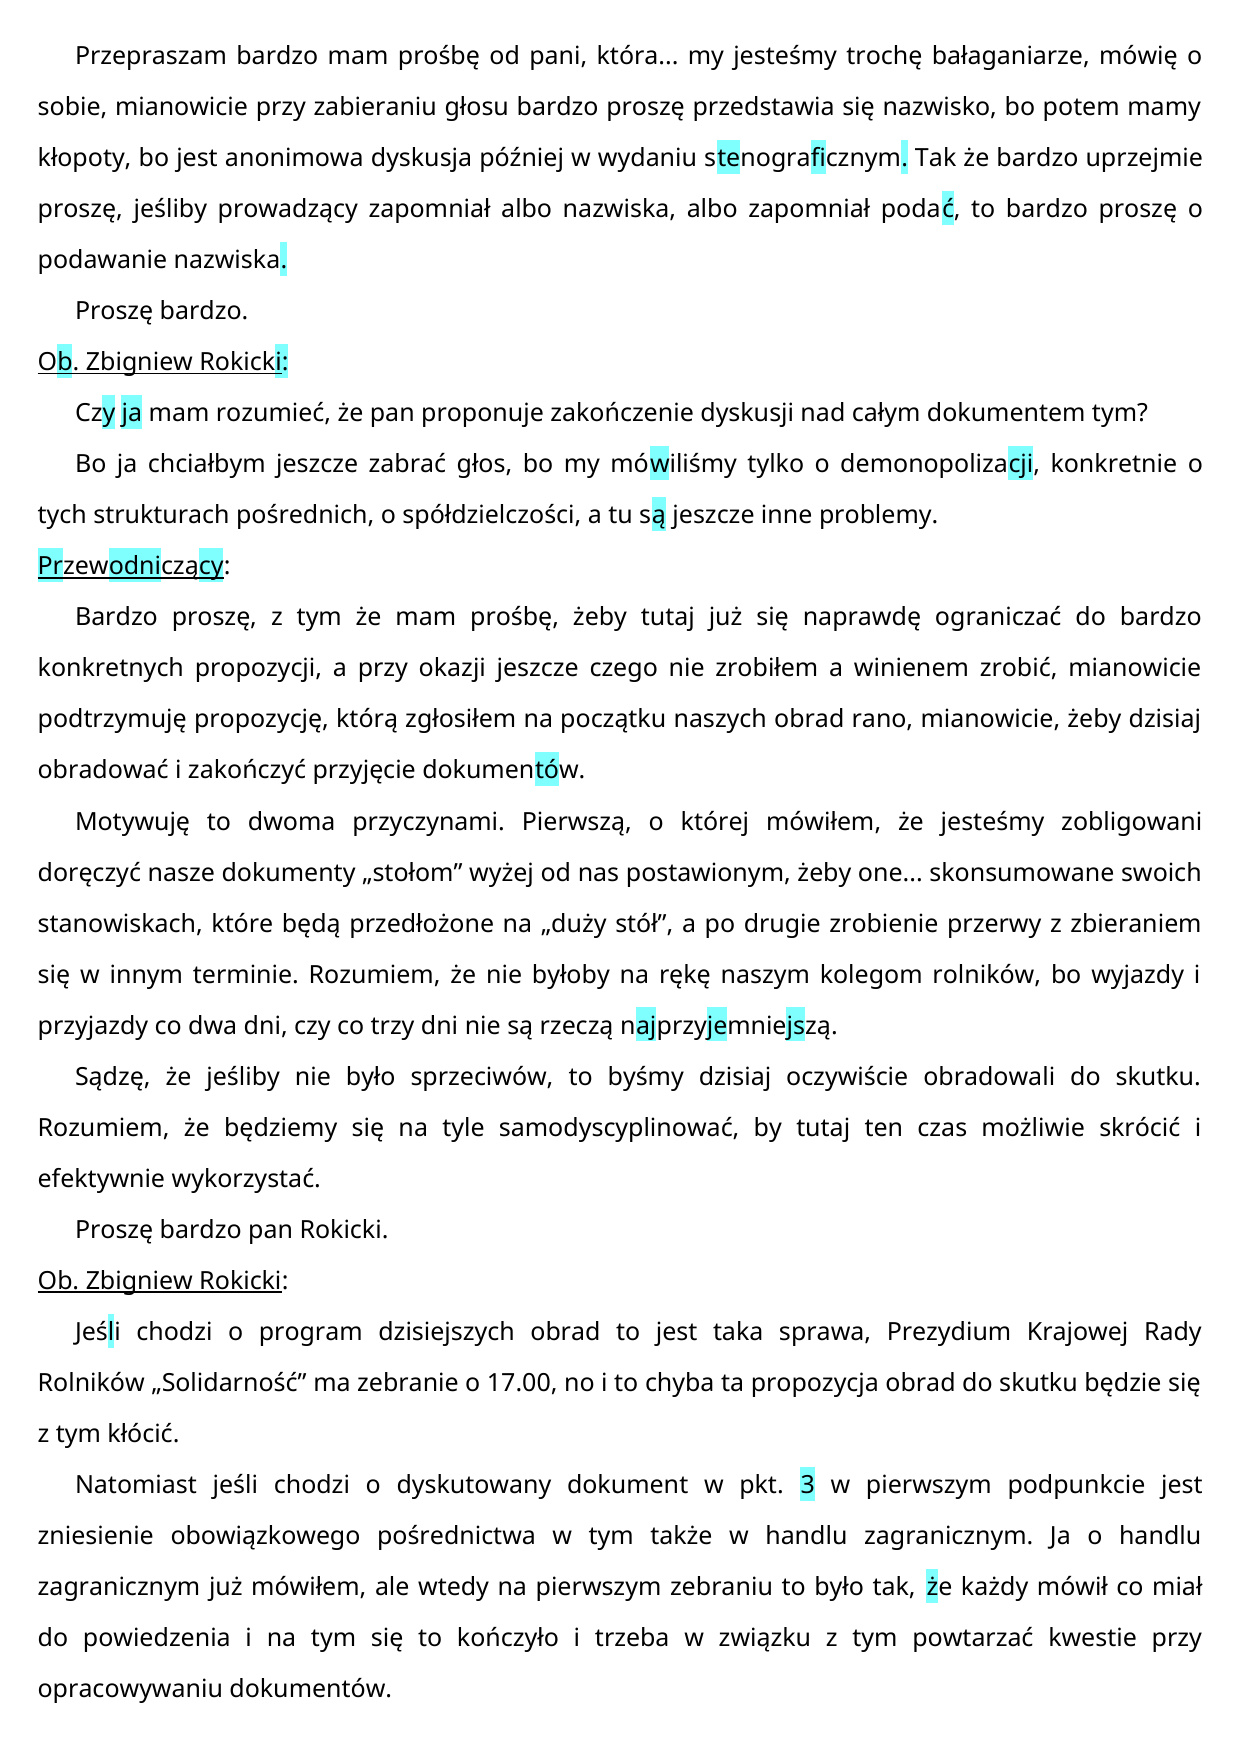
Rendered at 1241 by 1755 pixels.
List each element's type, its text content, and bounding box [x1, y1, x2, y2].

text Motywuję to dwoma przyczynami. Pierwszą, o której mówiłem, że jesteśmy zobligowani doręczyć nasze dokumenty „stołom” wyżej od nas postawionym, żeby one... skonsumowane swoich stanowiskach, które będą przedłożone na „duży stół”, a po drugie zrobienie przerwy z zbieraniem się w innym terminie. Rozumiem, że nie byłoby na rękę naszym kolegom rolników, bo wyjazdy i przyjazdy co dwa dni, czy co trzy dni nie są rzeczą najprzyjemniejszą. [37, 803, 1203, 1041]
text Ob. Zbigniew Rokicki: [37, 1262, 1203, 1297]
text Sądzę, że jeśliby nie było sprzeciwów, to byśmy dzisiaj oczywiście obradowali do skutku. Rozumiem, że będziemy się na tyle samodyscyplinować, by tutaj ten czas możliwie skrócić i efektywnie wykorzystać. [37, 1058, 1203, 1194]
text Przepraszam bardzo mam prośbę od pani, która... my jesteśmy trochę bałaganiarze, mówię o sobie, mianowicie przy zabieraniu głosu bardzo proszę przedstawia się nazwisko, bo potem mamy kłopoty, bo jest anonimowa dyskusja później w wydaniu stenograficznym. Tak że bardzo uprzejmie proszę, jeśliby prowadzący zapomniał albo nazwiska, albo zapomniał podać, to bardzo proszę o podawanie nazwiska. [37, 37, 1203, 276]
text Natomiast jeśli chodzi o dyskutowany dokument w pkt. 3 w pierwszym podpunkcie jest zniesienie obowiązkowego pośrednictwa w tym także w handlu zagranicznym. Ja o handlu zagranicznym już mówiłem, ale wtedy na pierwszym zebraniu to było tak, że każdy mówił co miał do powiedzenia i na tym się to kończyło i trzeba w związku z tym powtarzać kwestie przy opracowywaniu dokumentów. [37, 1467, 1203, 1705]
text Przewodniczący: [37, 548, 1203, 582]
text Czy ja mam rozumieć, że pan proponuje zakończenie dyskusji nad całym dokumentem tym? [37, 395, 1203, 429]
text Jeśli chodzi o program dzisiejszych obrad to jest taka sprawa, Prezydium Krajowej Rady Rolników „Solidarność” ma zebranie o 17.00, no i to chyba ta propozycja obrad do skutku będzie się z tym kłócić. [37, 1313, 1203, 1450]
text Ob. Zbigniew Rokicki: [37, 344, 1203, 378]
text Bo ja chciałbym jeszcze zabrać głos, bo my mówiliśmy tylko o demonopolizacji, konkretnie o tych strukturach pośrednich, o spółdzielczości, a tu są jeszcze inne problemy. [37, 446, 1203, 531]
text Proszę bardzo pan Rokicki. [37, 1211, 1203, 1246]
text Bardzo proszę, z tym że mam prośbę, żeby tutaj już się naprawdę ograniczać do bardzo konkretnych propozycji, a przy okazji jeszcze czego nie zrobiłem a winienem zrobić, mianowicie podtrzymuję propozycję, którą zgłosiłem na początku naszych obrad rano, mianowicie, żeby dzisiaj obradować i zakończyć przyjęcie dokumentów. [37, 599, 1203, 786]
text Proszę bardzo. [37, 293, 1203, 327]
